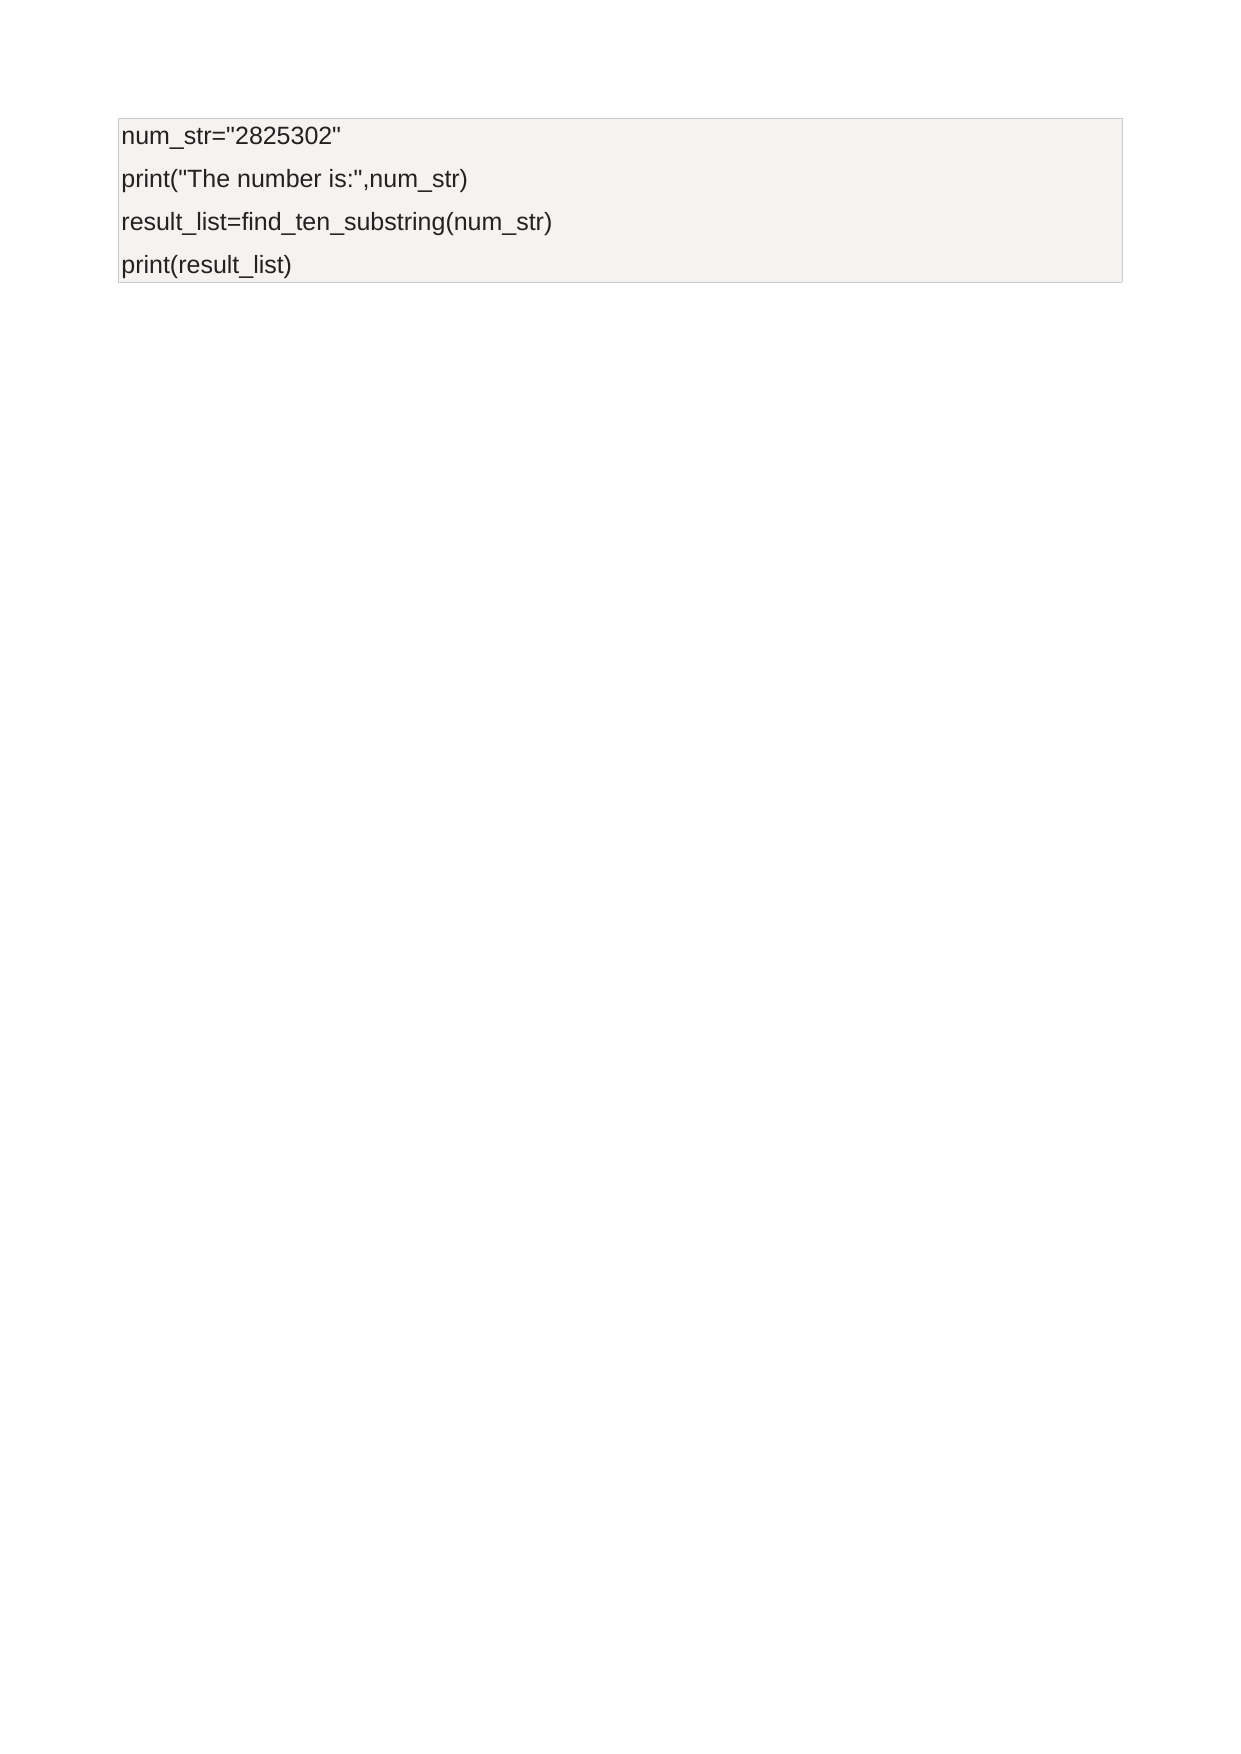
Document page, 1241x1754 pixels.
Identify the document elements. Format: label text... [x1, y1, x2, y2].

text result_list=find_ten_substring(num_str) [119, 204, 1122, 236]
text print("The number is:",num_str) [119, 161, 1122, 193]
text num_str="2825302" [119, 119, 1122, 150]
text print(result_list) [119, 247, 1122, 282]
